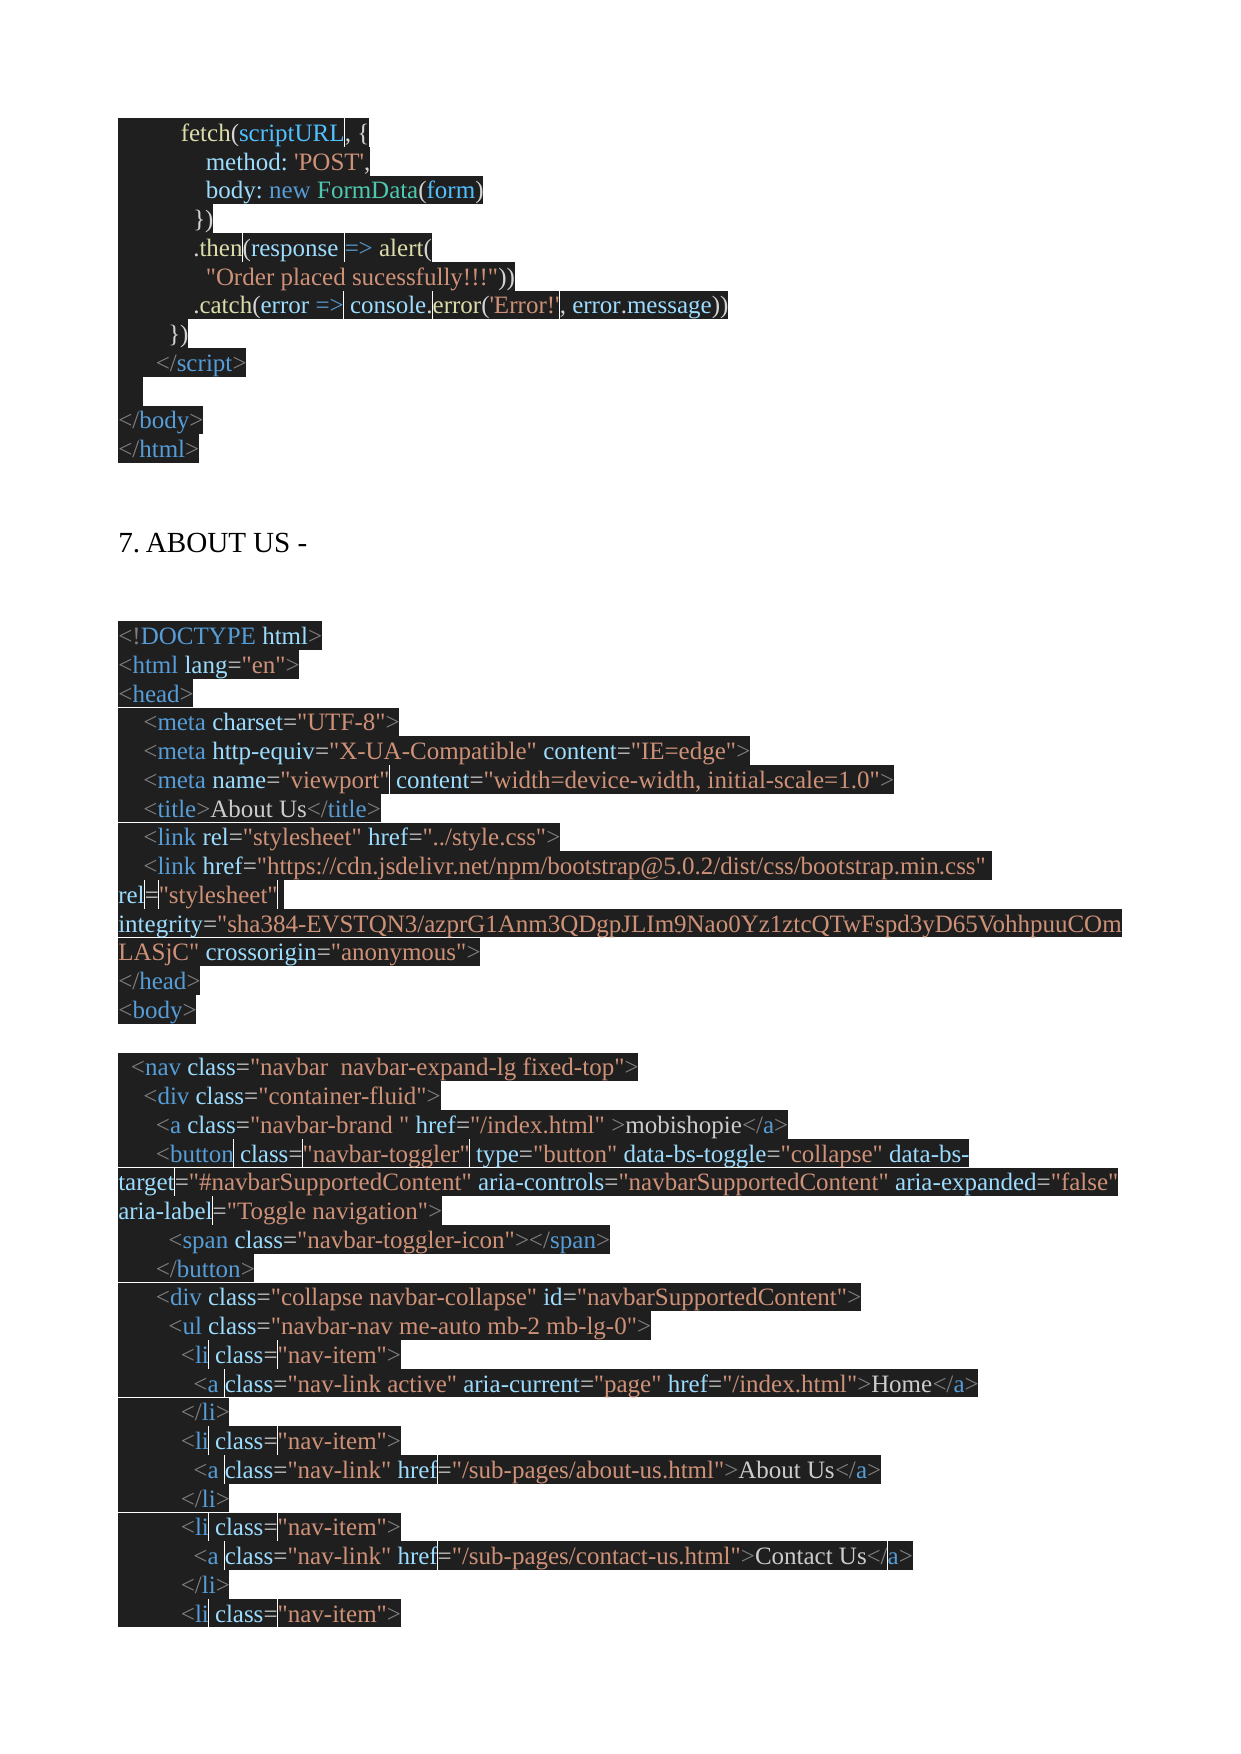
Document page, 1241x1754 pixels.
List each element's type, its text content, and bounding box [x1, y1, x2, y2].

text <a class="nav-link active" aria-current="page" href="/index.html">Home</a> [118, 1369, 1122, 1397]
text <div class="collapse navbar-collapse" id="navbarSupportedContent"> [118, 1282, 1122, 1311]
text </html> [118, 434, 1122, 463]
text <title>About Us</title> [118, 794, 1122, 822]
text <li class="nav-item"> [118, 1426, 1122, 1455]
text </li> [118, 1397, 1122, 1426]
text 7. ABOUT US - [118, 525, 1122, 559]
text .then(response => alert( [118, 233, 1122, 262]
text <a class="nav-link" href="/sub-pages/about-us.html">About Us</a> [118, 1455, 1122, 1484]
text </li> [118, 1570, 1122, 1599]
text <meta name="viewport" content="width=device-width, initial-scale=1.0"> [118, 765, 1122, 794]
text <li class="nav-item"> [118, 1512, 1122, 1541]
text fetch(scriptURL, { [118, 118, 1122, 147]
text body: new FormData(form) [118, 176, 1122, 204]
text }) [118, 319, 1122, 348]
text <body> [118, 995, 1122, 1024]
text <!DOCTYPE html> [118, 621, 1122, 650]
text </body> [118, 406, 1122, 434]
text <button class="navbar-toggler" type="button" data-bs-toggle="collapse" data-bs-target="#navbarSupportedContent" aria-controls="navbarSupportedContent" aria-expanded="false" aria-label="Toggle navigation"> [118, 1139, 1122, 1225]
text <html lang="en"> [118, 650, 1122, 679]
text method: 'POST', [118, 147, 1122, 176]
text <span class="navbar-toggler-icon"></span> [118, 1225, 1122, 1254]
text <div class="container-fluid"> [118, 1081, 1122, 1110]
text </button> [118, 1254, 1122, 1282]
text }) [118, 204, 1122, 233]
text <a class="nav-link" href="/sub-pages/contact-us.html">Contact Us</a> [118, 1541, 1122, 1570]
text </li> [118, 1484, 1122, 1512]
text </script> [118, 348, 1122, 377]
text <nav class="navbar navbar-expand-lg fixed-top"> [118, 1052, 1122, 1081]
text <link href="https://cdn.jsdelivr.net/npm/bootstrap@5.0.2/dist/css/bootstrap.min.css" rel="stylesheet" integrity="sha384-EVSTQN3/azprG1Anm3QDgpJLIm9Nao0Yz1ztcQTwFspd3yD65VohhpuuCOmLASjC" crossorigin="anonymous"> [118, 851, 1122, 966]
text <li class="nav-item"> [118, 1599, 1122, 1627]
text "Order placed sucessfully!!!")) [118, 262, 1122, 291]
text <link rel="stylesheet" href="../style.css"> [118, 822, 1122, 851]
text </head> [118, 966, 1122, 995]
text <meta http-equiv="X-UA-Compatible" content="IE=edge"> [118, 736, 1122, 765]
text .catch(error => console.error('Error!', error.message)) [118, 291, 1122, 319]
text <ul class="navbar-nav me-auto mb-2 mb-lg-0"> [118, 1311, 1122, 1340]
text <meta charset="UTF-8"> [118, 707, 1122, 736]
text <a class="navbar-brand " href="/index.html" >mobishopie</a> [118, 1110, 1122, 1139]
text <li class="nav-item"> [118, 1340, 1122, 1369]
text <head> [118, 679, 1122, 707]
